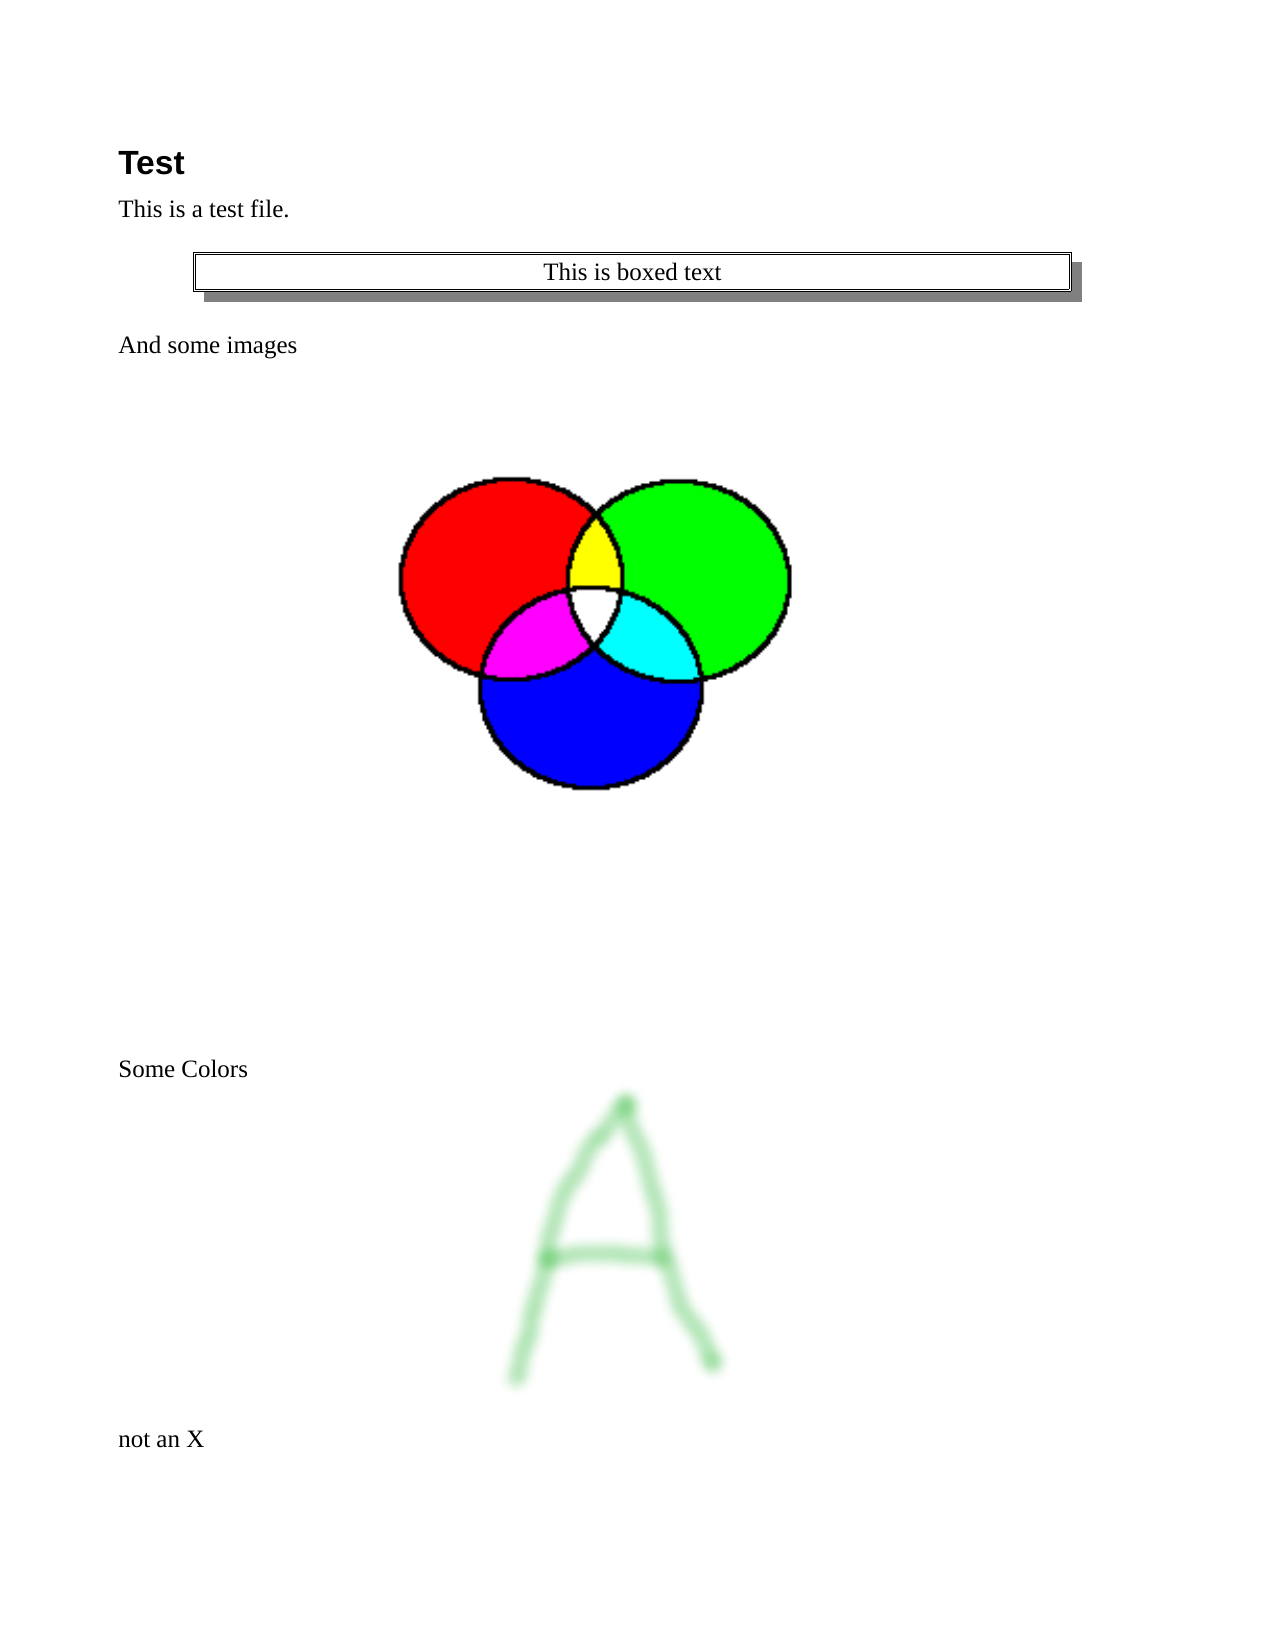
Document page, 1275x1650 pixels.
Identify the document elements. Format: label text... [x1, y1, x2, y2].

picture [481, 1083, 794, 1396]
text This is a test file. [118, 194, 1157, 223]
text not an X [118, 1424, 1157, 1453]
text And some images [118, 330, 1157, 359]
picture [366, 359, 909, 1026]
text Some Colors [118, 1054, 1157, 1083]
subtitle Test [118, 143, 1157, 182]
